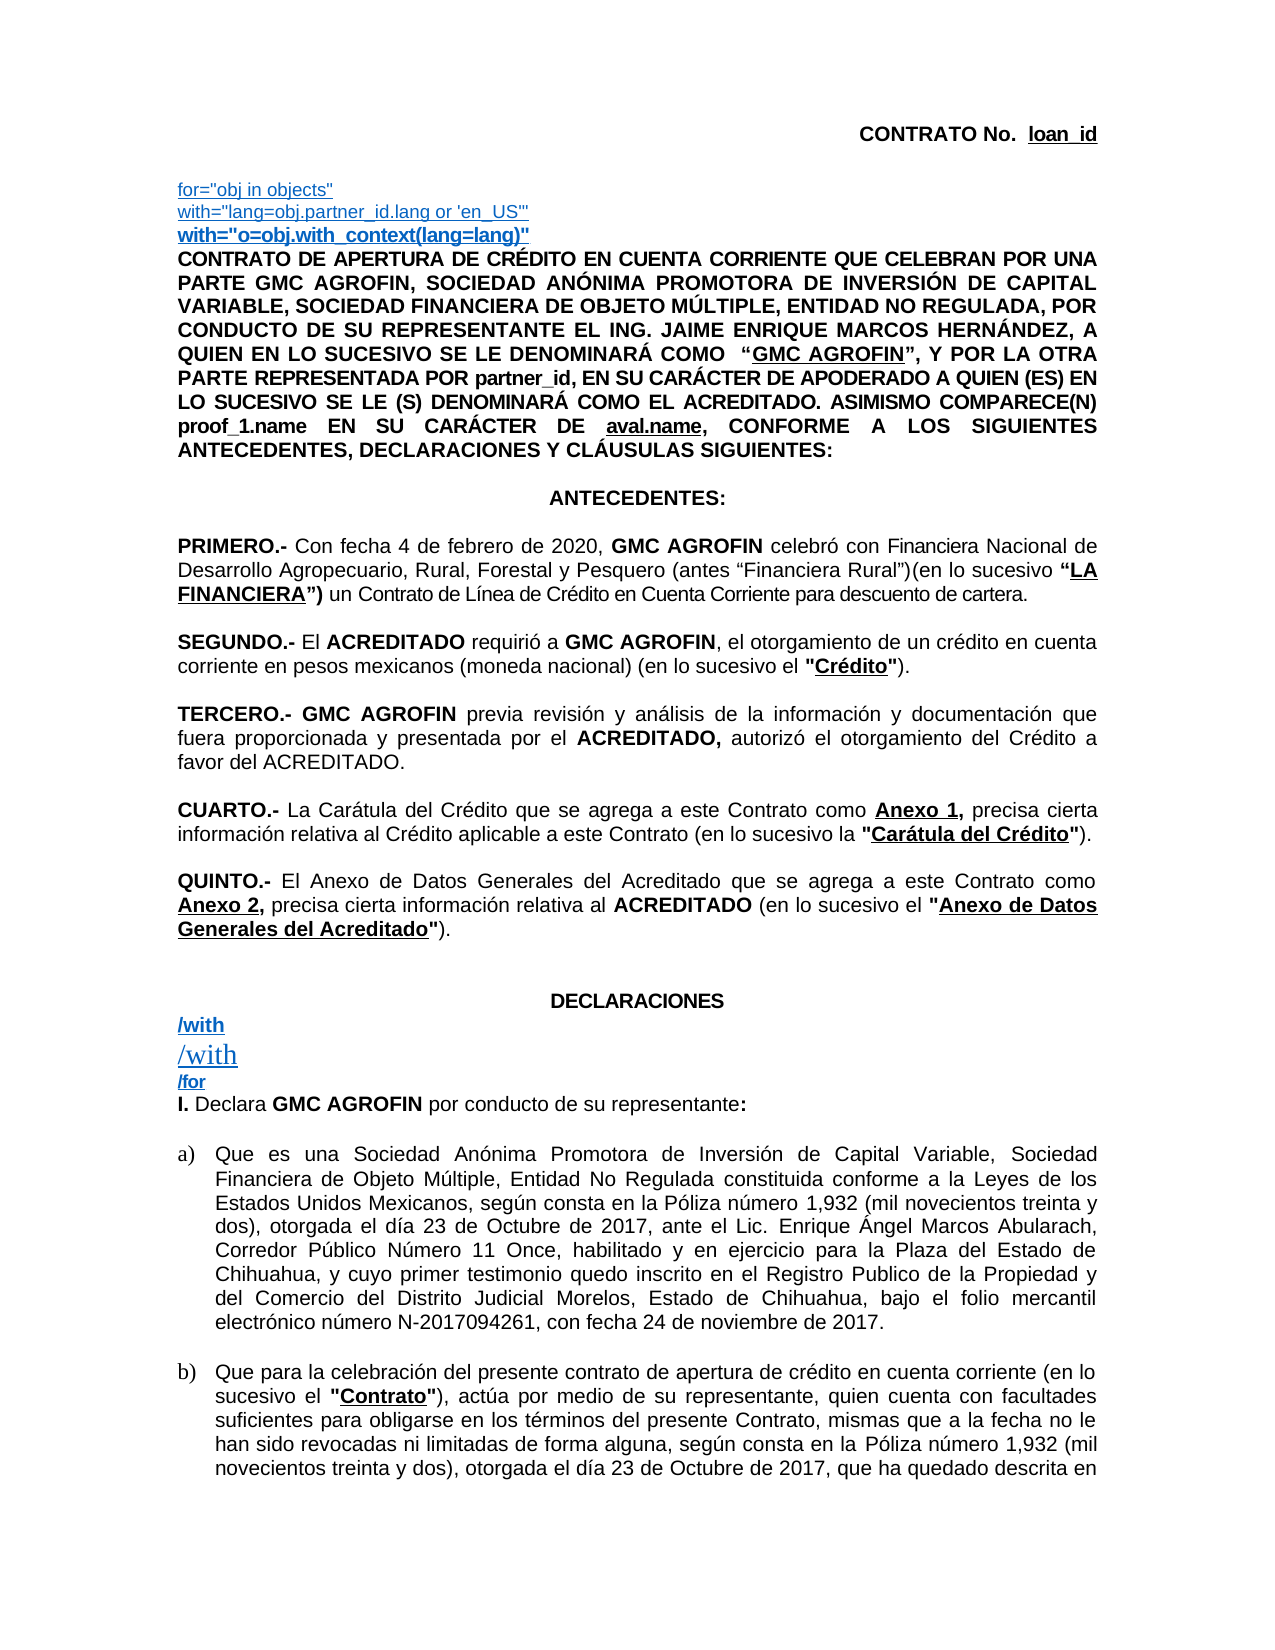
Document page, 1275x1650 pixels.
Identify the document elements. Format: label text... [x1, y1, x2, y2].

text with="o=obj.with_context(lang=lang)" [177, 222, 1098, 246]
text /with [177, 1037, 1098, 1071]
list Que para la celebración del presente contrato de apertura de crédito en cuenta corriente (en lo sucesivo el "Contrato"), actúa por medio de su representante, quien cuenta con facultades suficientes para obligarse en los términos del presente Contrato, mismas que a la fecha no le han sido revocadas ni limitadas de forma alguna, según consta en la Póliza número 1,932 (mil novecientos treinta y dos), otorgada el día 23 de Octubre de 2017, que ha quedado descrita en [177, 1358, 1098, 1480]
text ANTECEDENTES: [177, 486, 1098, 510]
text CUARTO.- La Carátula del Crédito que se agrega a este Contrato como Anexo 1, precisa cierta información relativa al Crédito aplicable a este Contrato (en lo sucesivo la "Carátula del Crédito"). [177, 797, 1098, 845]
text /with [177, 1013, 1098, 1037]
text PRIMERO.- Con fecha 4 de febrero de 2020, GMC AGROFIN celebró con Financiera Nacional de Desarrollo Agropecuario, Rural, Forestal y Pesquero (antes “Financiera Rural”)(en lo sucesivo “LA FINANCIERA”) un Contrato de Línea de Crédito en Cuenta Corriente para descuento de cartera. [177, 534, 1098, 606]
text DECLARACIONES [177, 989, 1098, 1013]
text for="obj in objects" [177, 179, 1098, 201]
text TERCERO.- GMC AGROFIN previa revisión y análisis de la información y documentación que fuera proporcionada y presentada por el ACREDITADO, autorizó el otorgamiento del Crédito a favor del ACREDITADO. [177, 702, 1098, 773]
subtitle I. Declara GMC AGROFIN por conducto de su representante: [177, 1092, 1098, 1116]
text with="lang=obj.partner_id.lang or 'en_US'" [177, 201, 1098, 222]
text CONTRATO DE APERTURA DE CRÉDITO EN CUENTA CORRIENTE QUE CELEBRAN POR UNA PARTE GMC AGROFIN, SOCIEDAD ANÓNIMA PROMOTORA DE INVERSIÓN DE CAPITAL VARIABLE, SOCIEDAD FINANCIERA DE OBJETO MÚLTIPLE, ENTIDAD NO REGULADA, POR CONDUCTO DE SU REPRESENTANTE EL ING. JAIME ENRIQUE MARCOS HERNÁNDEZ, A QUIEN EN LO SUCESIVO SE LE DENOMINARÁ COMO “GMC AGROFIN”, Y POR LA OTRA PARTE REPRESENTADA POR partner_id, EN SU CARÁCTER DE APODERADO A QUIEN (ES) EN LO SUCESIVO SE LE (S) DENOMINARÁ COMO EL ACREDITADO. ASIMISMO COMPARECE(N) proof_1.name EN SU CARÁCTER DE aval.name, CONFORME A LOS SIGUIENTES ANTECEDENTES, DECLARACIONES Y CLÁUSULAS SIGUIENTES: [177, 246, 1098, 462]
text /for [177, 1071, 1098, 1092]
text QUINTO.- El Anexo de Datos Generales del Acreditado que se agrega a este Contrato como Anexo 2, precisa cierta información relativa al ACREDITADO (en lo sucesivo el "Anexo de Datos Generales del Acreditado"). [177, 869, 1098, 941]
list Que es una Sociedad Anónima Promotora de Inversión de Capital Variable, Sociedad Financiera de Objeto Múltiple, Entidad No Regulada constituida conforme a la Leyes de los Estados Unidos Mexicanos, según consta en la Póliza número 1,932 (mil novecientos treinta y dos), otorgada el día 23 de Octubre de 2017, ante el Lic. Enrique Ángel Marcos Abularach, Corredor Público Número 11 Once, habilitado y en ejercicio para la Plaza del Estado de Chihuahua, y cuyo primer testimonio quedo inscrito en el Registro Publico de la Propiedad y del Comercio del Distrito Judicial Morelos, Estado de Chihuahua, bajo el folio mercantil electrónico número N-2017094261, con fecha 24 de noviembre de 2017. [177, 1140, 1098, 1334]
text SEGUNDO.- El ACREDITADO requirió a GMC AGROFIN, el otorgamiento de un crédito en cuenta corriente en pesos mexicanos (moneda nacional) (en lo sucesivo el "Crédito"). [177, 630, 1098, 678]
